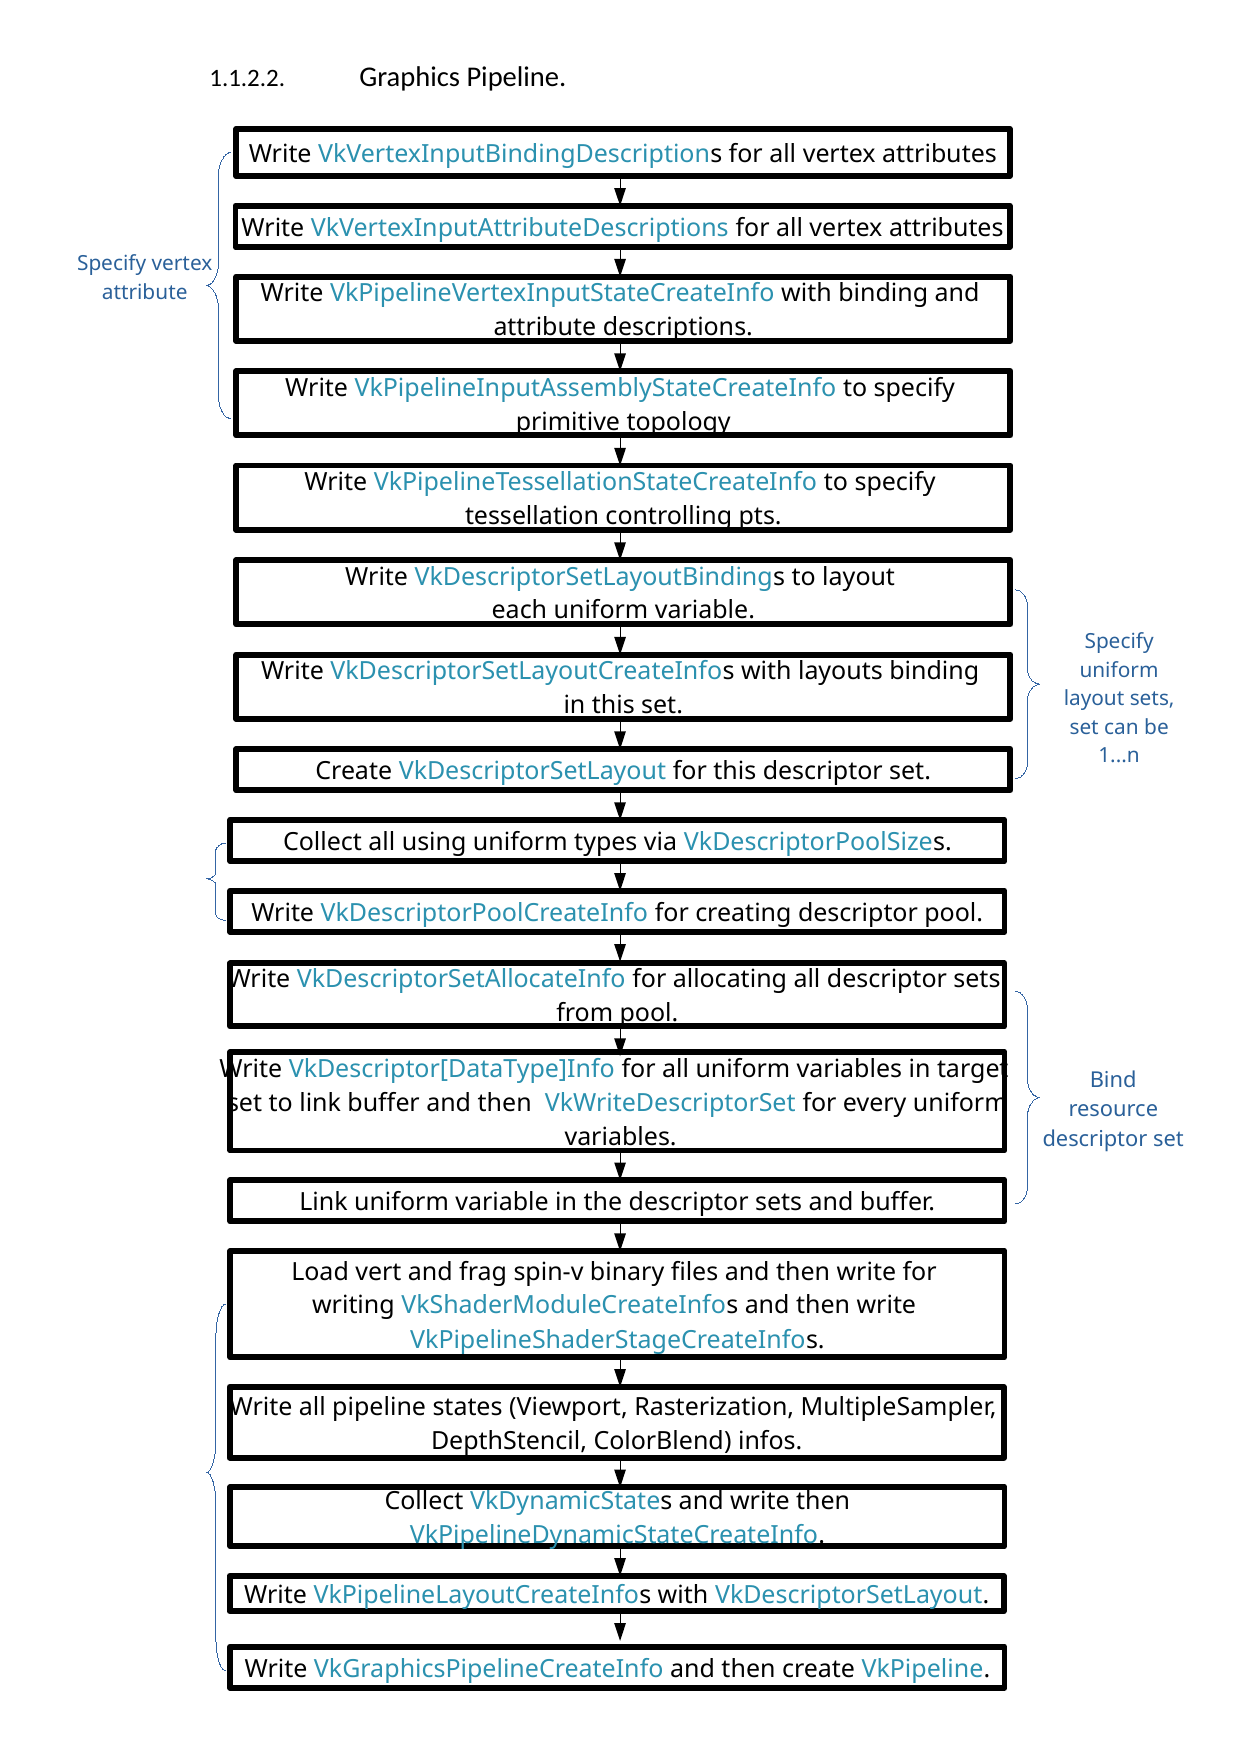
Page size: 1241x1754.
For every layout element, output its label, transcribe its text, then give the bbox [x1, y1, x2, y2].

list Graphics Pipeline. [209, 59, 1181, 129]
